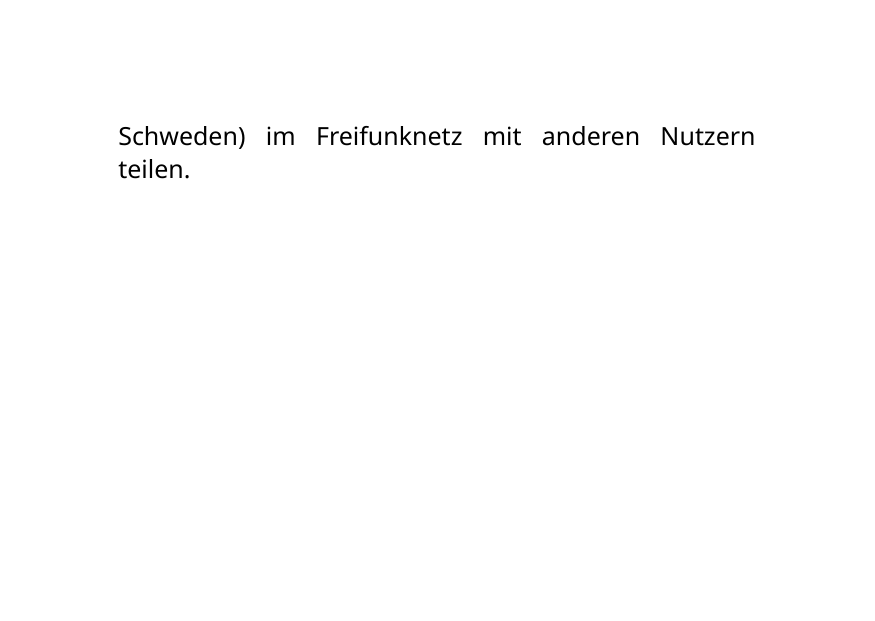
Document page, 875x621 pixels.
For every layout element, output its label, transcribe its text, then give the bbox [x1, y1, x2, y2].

text Schweden) im Freifunknetz mit anderen Nutzern teilen. [118, 118, 756, 186]
